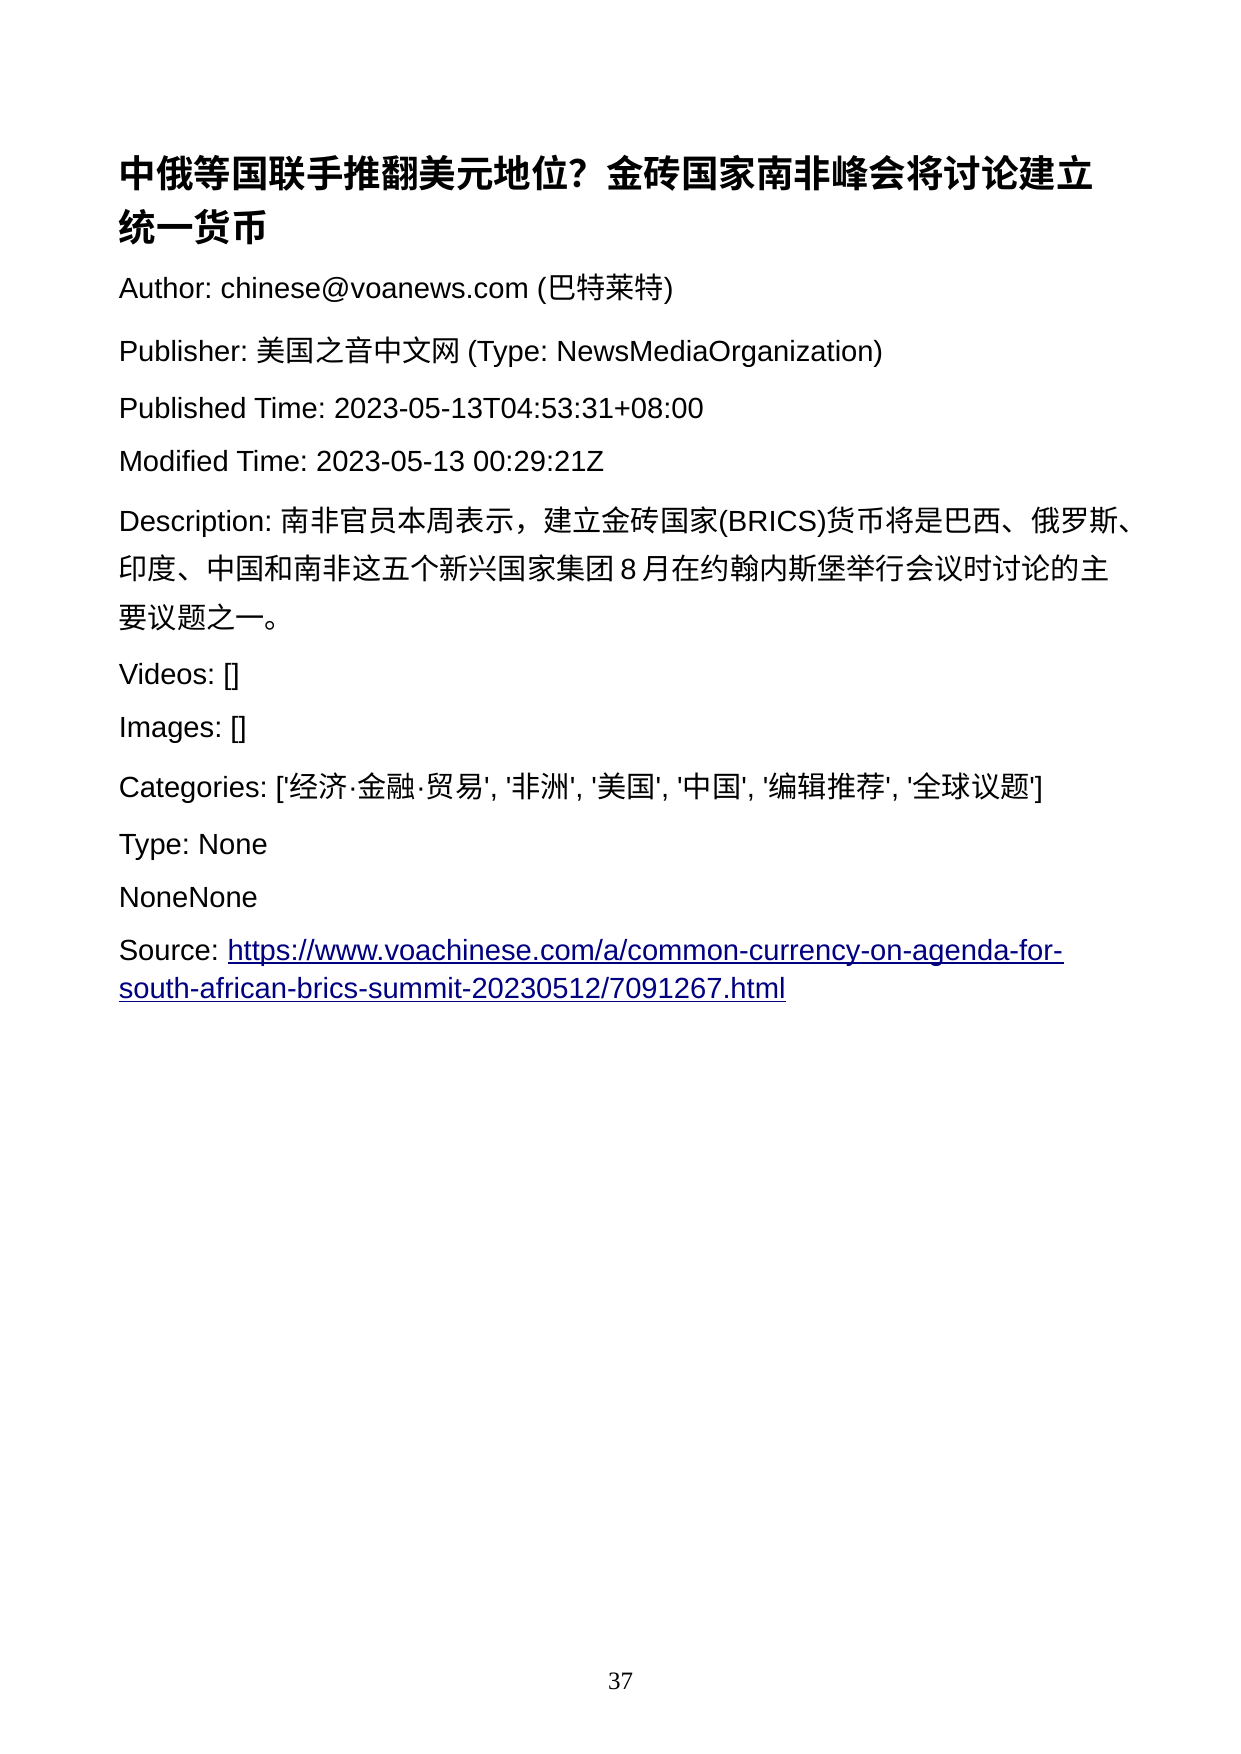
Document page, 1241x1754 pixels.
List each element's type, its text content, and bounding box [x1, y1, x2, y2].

text Description: 南非官员本周表示，建立金砖国家(BRICS)货币将是巴西、俄罗斯、印度、中国和南非这五个新兴国家集团8月在约翰内斯堡举行会议时讨论的主要议题之一。 [118, 497, 1122, 636]
text Author: chinese@voanews.com (巴特莱特) [118, 264, 1122, 307]
text Videos: [] [118, 657, 1122, 691]
text Images: [] [118, 710, 1122, 744]
text Modified Time: 2023-05-13 00:29:21Z [118, 444, 1122, 477]
text Publisher: 美国之音中文网 (Type: NewsMediaOrganization) [118, 328, 1122, 370]
text Source: https://www.voachinese.com/a/common-currency-on-agenda-for-south-african-brics-summit-20230512/7091267.html [118, 933, 1122, 1005]
text Published Time: 2023-05-13T04:53:31+08:00 [118, 391, 1122, 424]
text Type: None [118, 827, 1122, 860]
text Categories: ['经济·金融·贸易', '非洲', '美国', '中国', '编辑推荐', '全球议题'] [118, 763, 1122, 806]
subtitle 中俄等国联手推翻美元地位？金砖国家南非峰会将讨论建立统一货币 [118, 143, 1122, 252]
text NoneNone [118, 880, 1122, 913]
